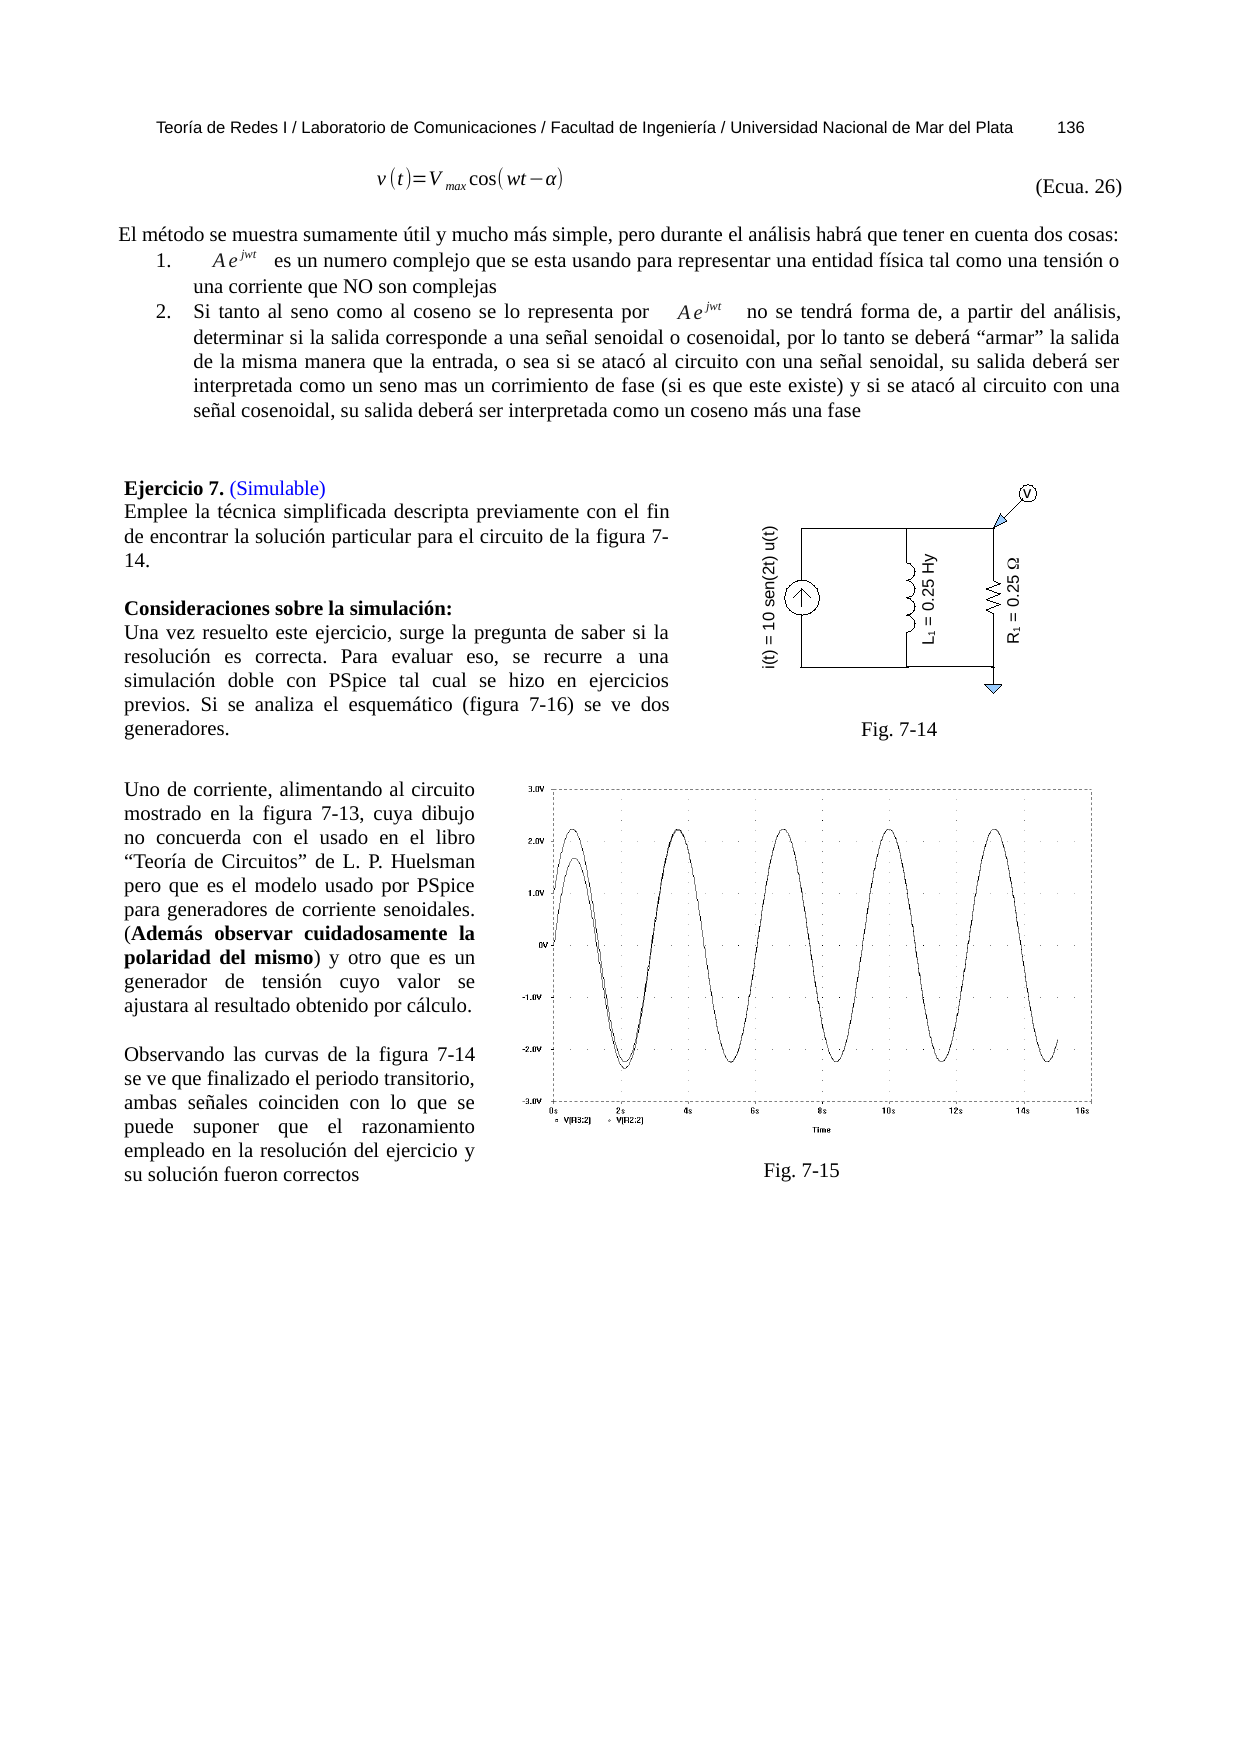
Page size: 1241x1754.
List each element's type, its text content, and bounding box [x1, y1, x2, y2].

table_header Fig. 7-14 [676, 470, 1122, 747]
table_header Fig. 7-15 [481, 771, 1122, 1192]
table_header Uno de corriente, alimentando al circuito mostrado en la figura 7-13, cuya dibujo no concuerda con el usado en el libro “Teoría de Circuitos” de L. P. Huelsman pero que es el modelo usado por PSpice para generadores de corriente senoidales. (Además observar cuidadosamente la polaridad del mismo) y otro que es un generador de tensión cuyo valor se ajustara al resultado obtenido por cálculo. Observando las curvas de la figura 7-14 se ve que finalizado el periodo transitorio, ambas señales coinciden con lo que se puede suponer que el razonamiento empleado en la resolución del ejercicio y su solución fueron correctos [118, 771, 481, 1192]
list es un numero complejo que se esta usando para representar una entidad física tal como una tensión o una corriente que NO son complejas [156, 246, 1122, 298]
list Si tanto al seno como al coseno se lo representa por no se tendrá forma de, a partir del análisis, determinar si la salida corresponde a una señal senoidal o cosenoidal, por lo tanto se deberá “armar” la salida de la misma manera que la entrada, o sea si se atacó al circuito con una señal senoidal, su salida deberá ser interpretada como un seno mas un corrimiento de fase (si es que este existe) y si se atacó al circuito con una señal cosenoidal, su salida deberá ser interpretada como un coseno más una fase [156, 298, 1122, 422]
text El método se muestra sumamente útil y mucho más simple, pero durante el análisis habrá que tener en cuenta dos cosas: [118, 222, 1122, 246]
text (Ecua. 26) [118, 167, 1122, 198]
table_header Ejercicio 7. (Simulable) Emplee la técnica simplificada descripta previamente con el fin de encontrar la solución particular para el circuito de la figura 7-14. Consideraciones sobre la simulación: Una vez resuelto este ejercicio, surge la pregunta de saber si la resolución es correcta. Para evaluar eso, se recurre a una simulación doble con PSpice tal cual se hizo en ejercicios previos. Si se analiza el esquemático (figura 7-16) se ve dos generadores. [118, 470, 676, 747]
